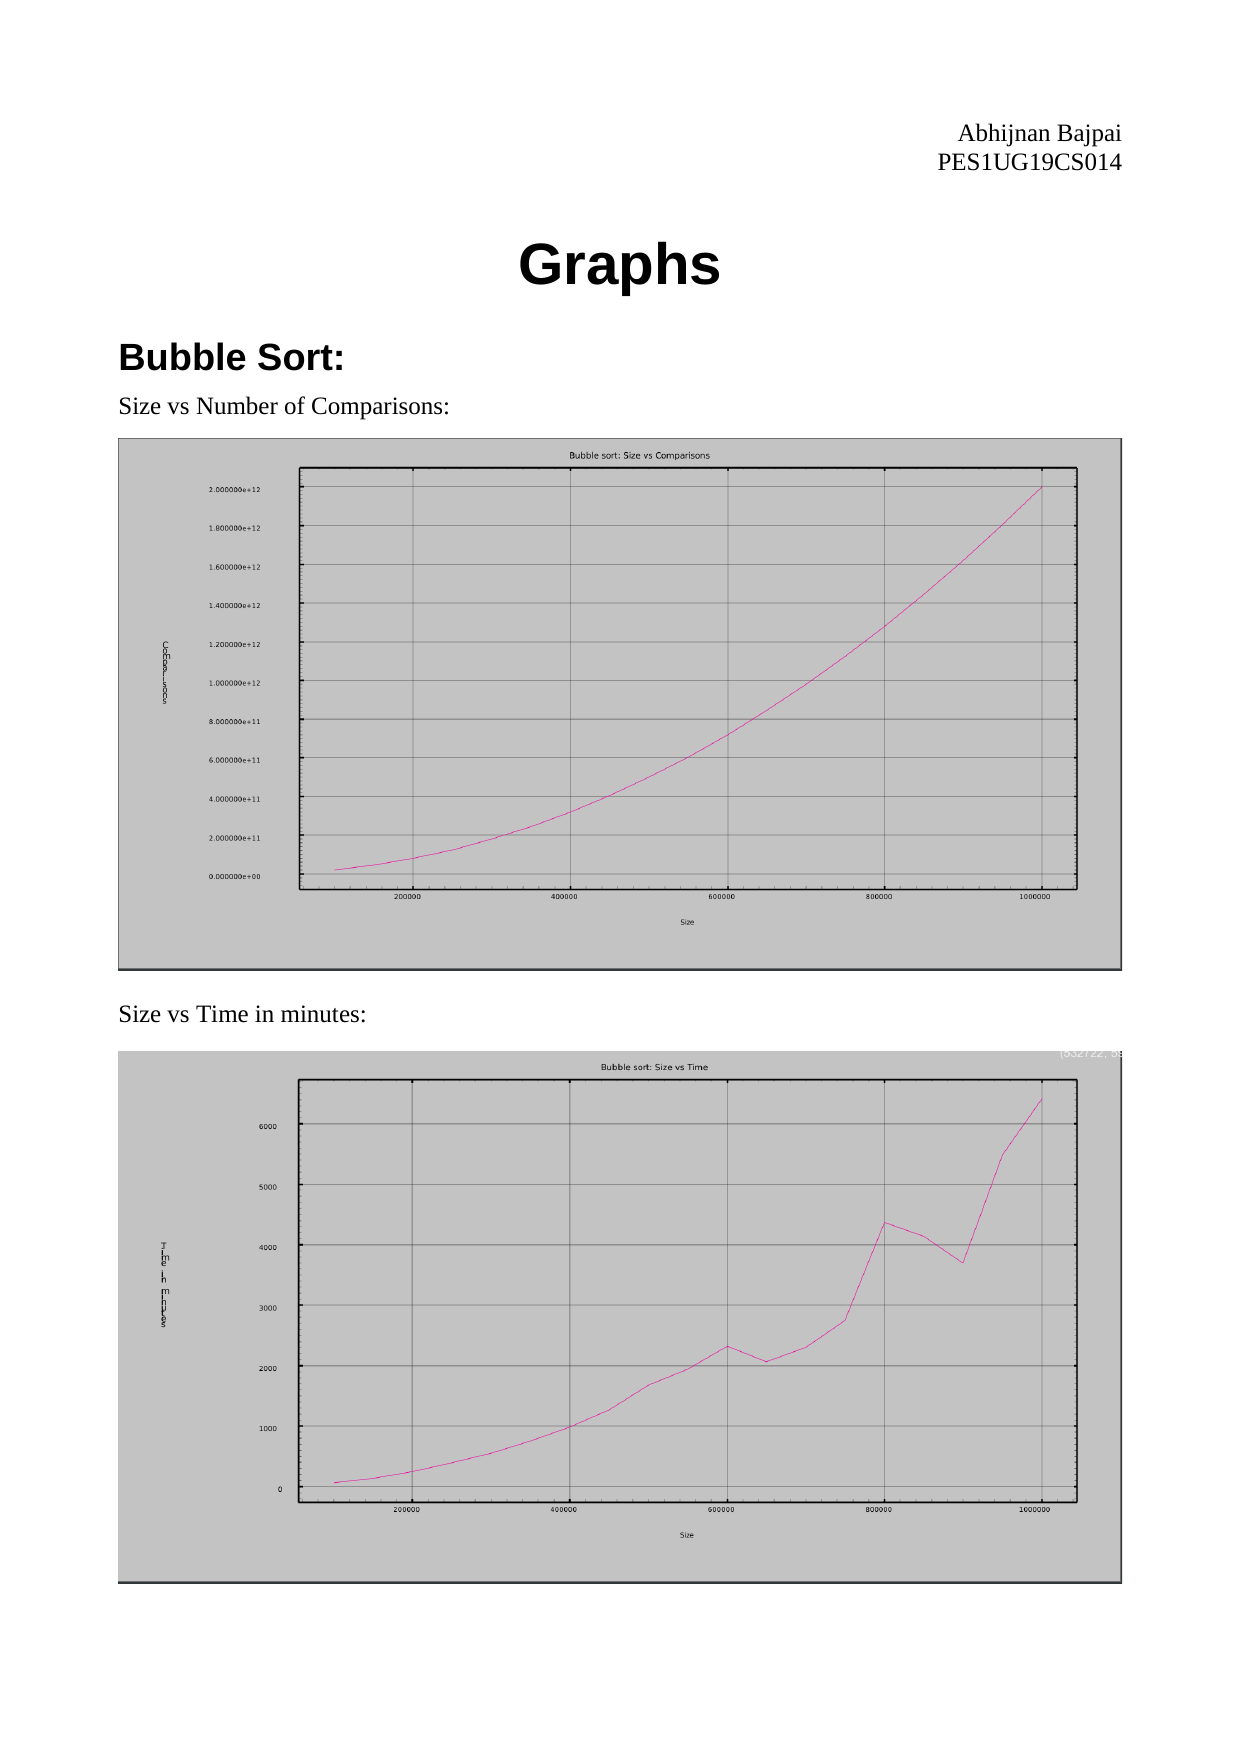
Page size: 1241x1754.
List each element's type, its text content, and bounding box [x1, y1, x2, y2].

text Size vs Number of Comparisons: [118, 391, 1122, 419]
subtitle Bubble Sort: [118, 335, 1122, 378]
picture [118, 1051, 1123, 1584]
text Size vs Time in minutes: [118, 999, 1122, 1028]
title Graphs [118, 230, 1122, 297]
picture [118, 438, 1123, 971]
